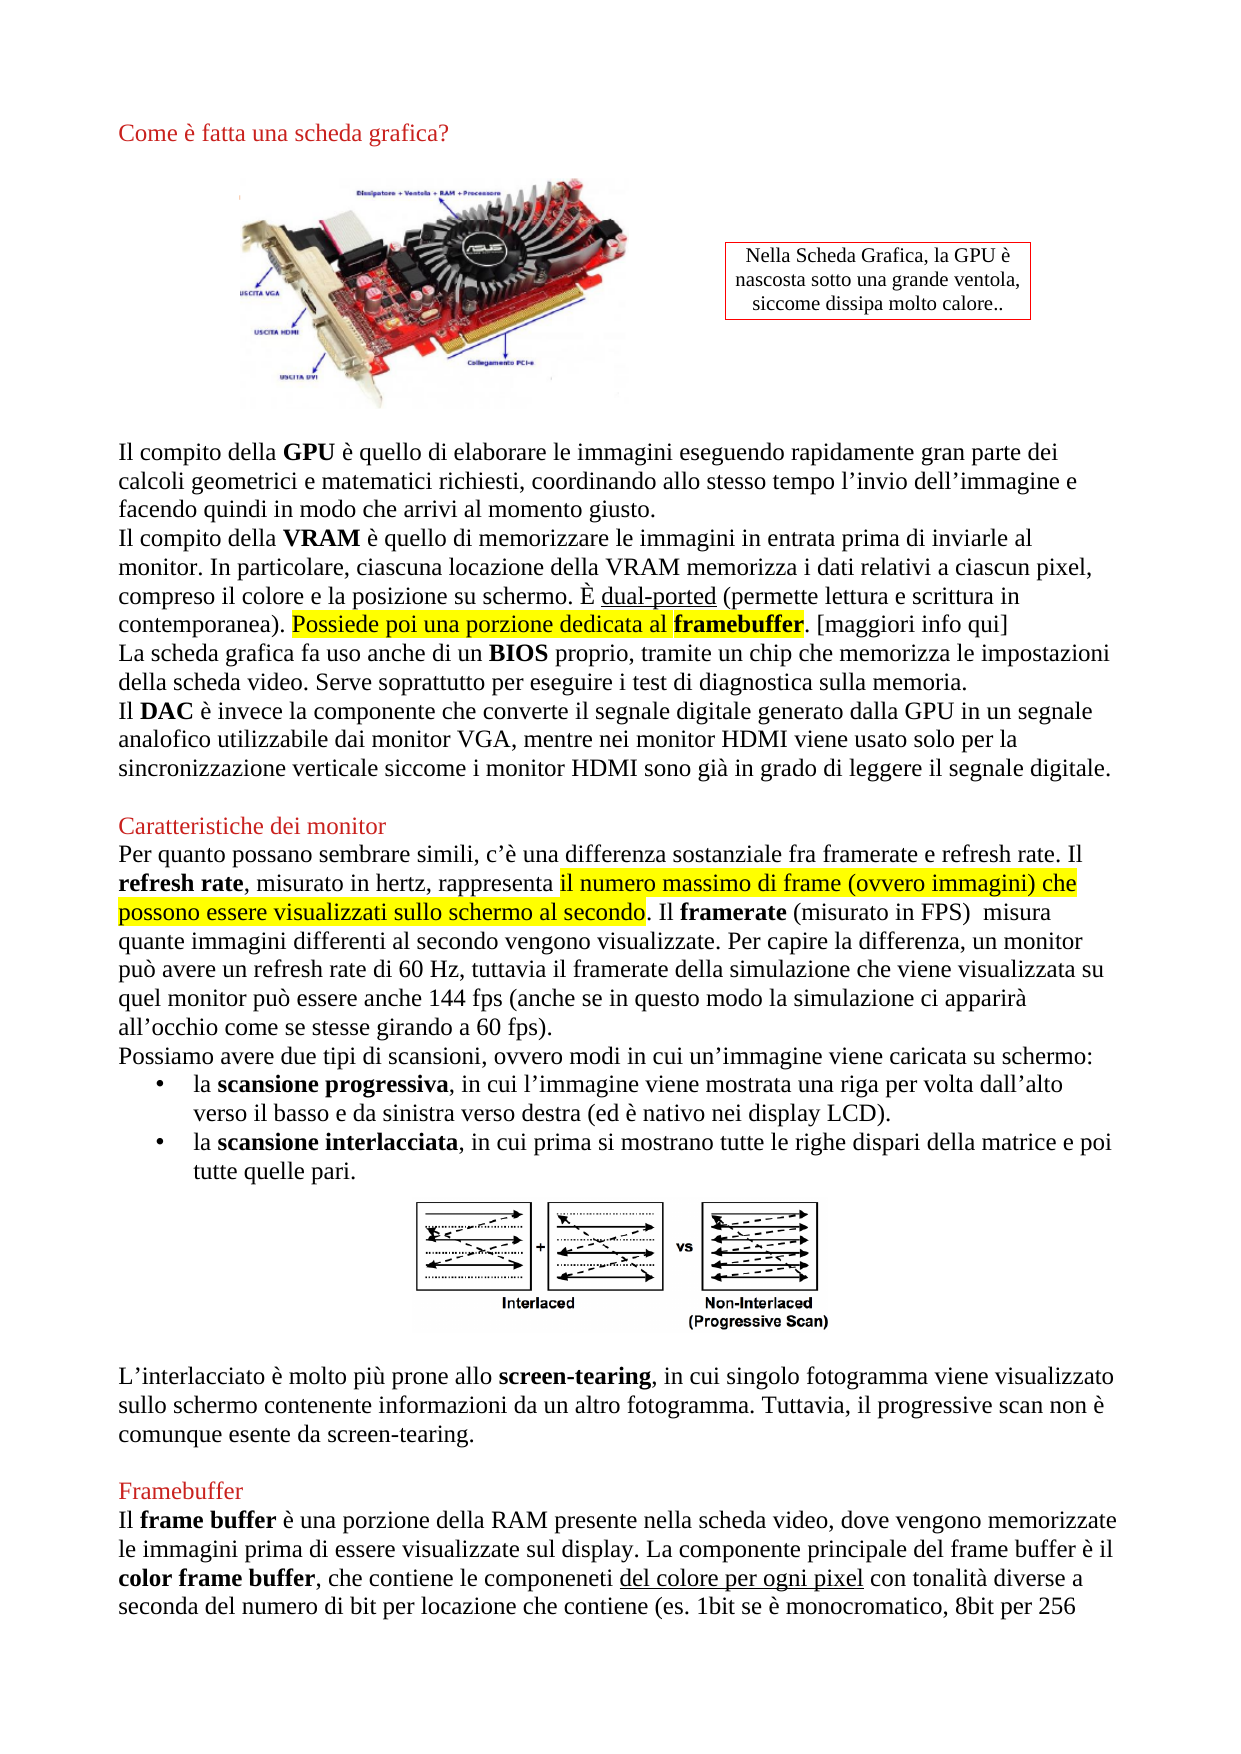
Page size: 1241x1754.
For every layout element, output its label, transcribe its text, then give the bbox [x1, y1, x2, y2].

list la scansione progressiva, in cui l’immagine viene mostrata una riga per volta dall’alto verso il basso e da sinistra verso destra (ed è nativo nei display LCD). [156, 1069, 1122, 1127]
text Possiamo avere due tipi di scansioni, ovvero modi in cui un’immagine viene caricata su schermo: [118, 1041, 1122, 1069]
text Il compito della VRAM è quello di memorizzare le immagini in entrata prima di inviarle al monitor. In particolare, ciascuna locazione della VRAM memorizza i dati relativi a ciascun pixel, compreso il colore e la posizione su schermo. È dual-ported (permette lettura e scrittura in contemporanea). Possiede poi una porzione dedicata al framebuffer. [maggiori info qui] [118, 523, 1122, 638]
text La scheda grafica fa uso anche di un BIOS proprio, tramite un chip che memorizza le impostazioni della scheda video. Serve soprattutto per eseguire i test di diagnostica sulla memoria. [118, 638, 1122, 696]
picture [239, 175, 629, 409]
text Come è fatta una scheda grafica? [118, 118, 1122, 147]
text Il frame buffer è una porzione della RAM presente nella scheda video, dove vengono memorizzate le immagini prima di essere visualizzate sul display. La componente principale del frame buffer è il color frame buffer, che contiene le componeneti del colore per ogni pixel con tonalità diverse a seconda del numero di bit per locazione che contiene (es. 1bit se è monocromatico, 8bit per 256 [118, 1505, 1122, 1620]
text Il DAC è invece la componente che converte il segnale digitale generato dalla GPU in un segnale analofico utilizzabile dai monitor VGA, mentre nei monitor HDMI viene usato solo per la sincronizzazione verticale siccome i monitor HDMI sono già in grado di leggere il segnale digitale. [118, 696, 1122, 782]
text Il compito della GPU è quello di elaborare le immagini eseguendo rapidamente gran parte dei calcoli geometrici e matematici richiesti, coordinando allo stesso tempo l’invio dell’immagine e facendo quindi in modo che arrivi al momento giusto. [118, 437, 1122, 523]
text Caratteristiche dei monitor [118, 811, 1122, 839]
text L’interlacciato è molto più prone allo screen-tearing, in cui singolo fotogramma viene visualizzato sullo schermo contenente informazioni da un altro fotogramma. Tuttavia, il progressive scan non è comunque esente da screen-tearing. [118, 1361, 1122, 1448]
text Per quanto possano sembrare simili, c’è una differenza sostanziale fra framerate e refresh rate. Il refresh rate, misurato in hertz, rappresenta il numero massimo di frame (ovvero immagini) che possono essere visualizzati sullo schermo al secondo. Il framerate (misurato in FPS) misura quante immagini differenti al secondo vengono visualizzate. Per capire la differenza, un monitor può avere un refresh rate di 60 Hz, tuttavia il framerate della simulazione che viene visualizzata su quel monitor può essere anche 144 fps (anche se in questo modo la simulazione ci apparirà all’occhio come se stesse girando a 60 fps). [118, 839, 1122, 1041]
text Framebuffer [118, 1476, 1122, 1505]
list la scansione interlacciata, in cui prima si mostrano tutte le righe dispari della matrice e poi tutte quelle pari. [156, 1127, 1122, 1184]
picture [412, 1197, 828, 1333]
